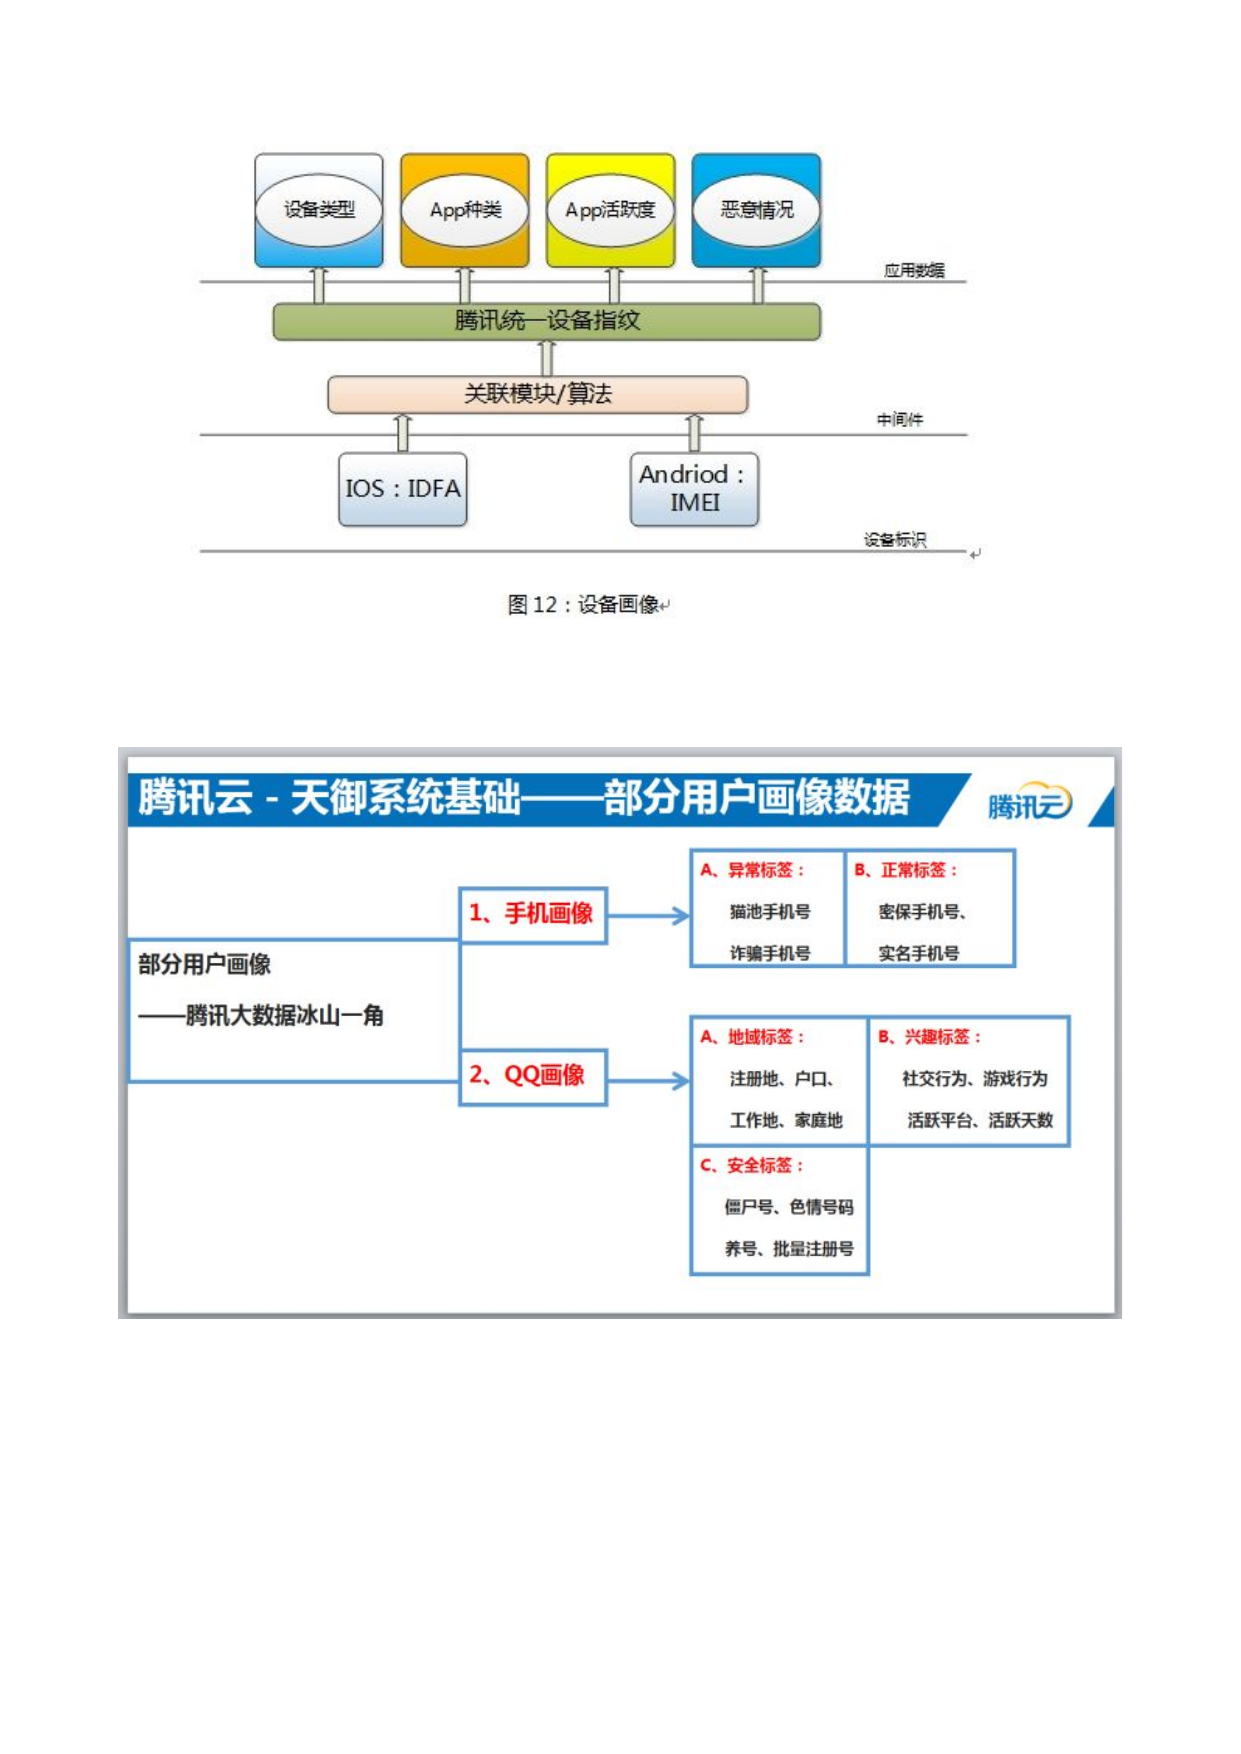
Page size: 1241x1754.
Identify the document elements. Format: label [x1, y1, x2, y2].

picture [166, 120, 1037, 656]
picture [118, 747, 1123, 1319]
